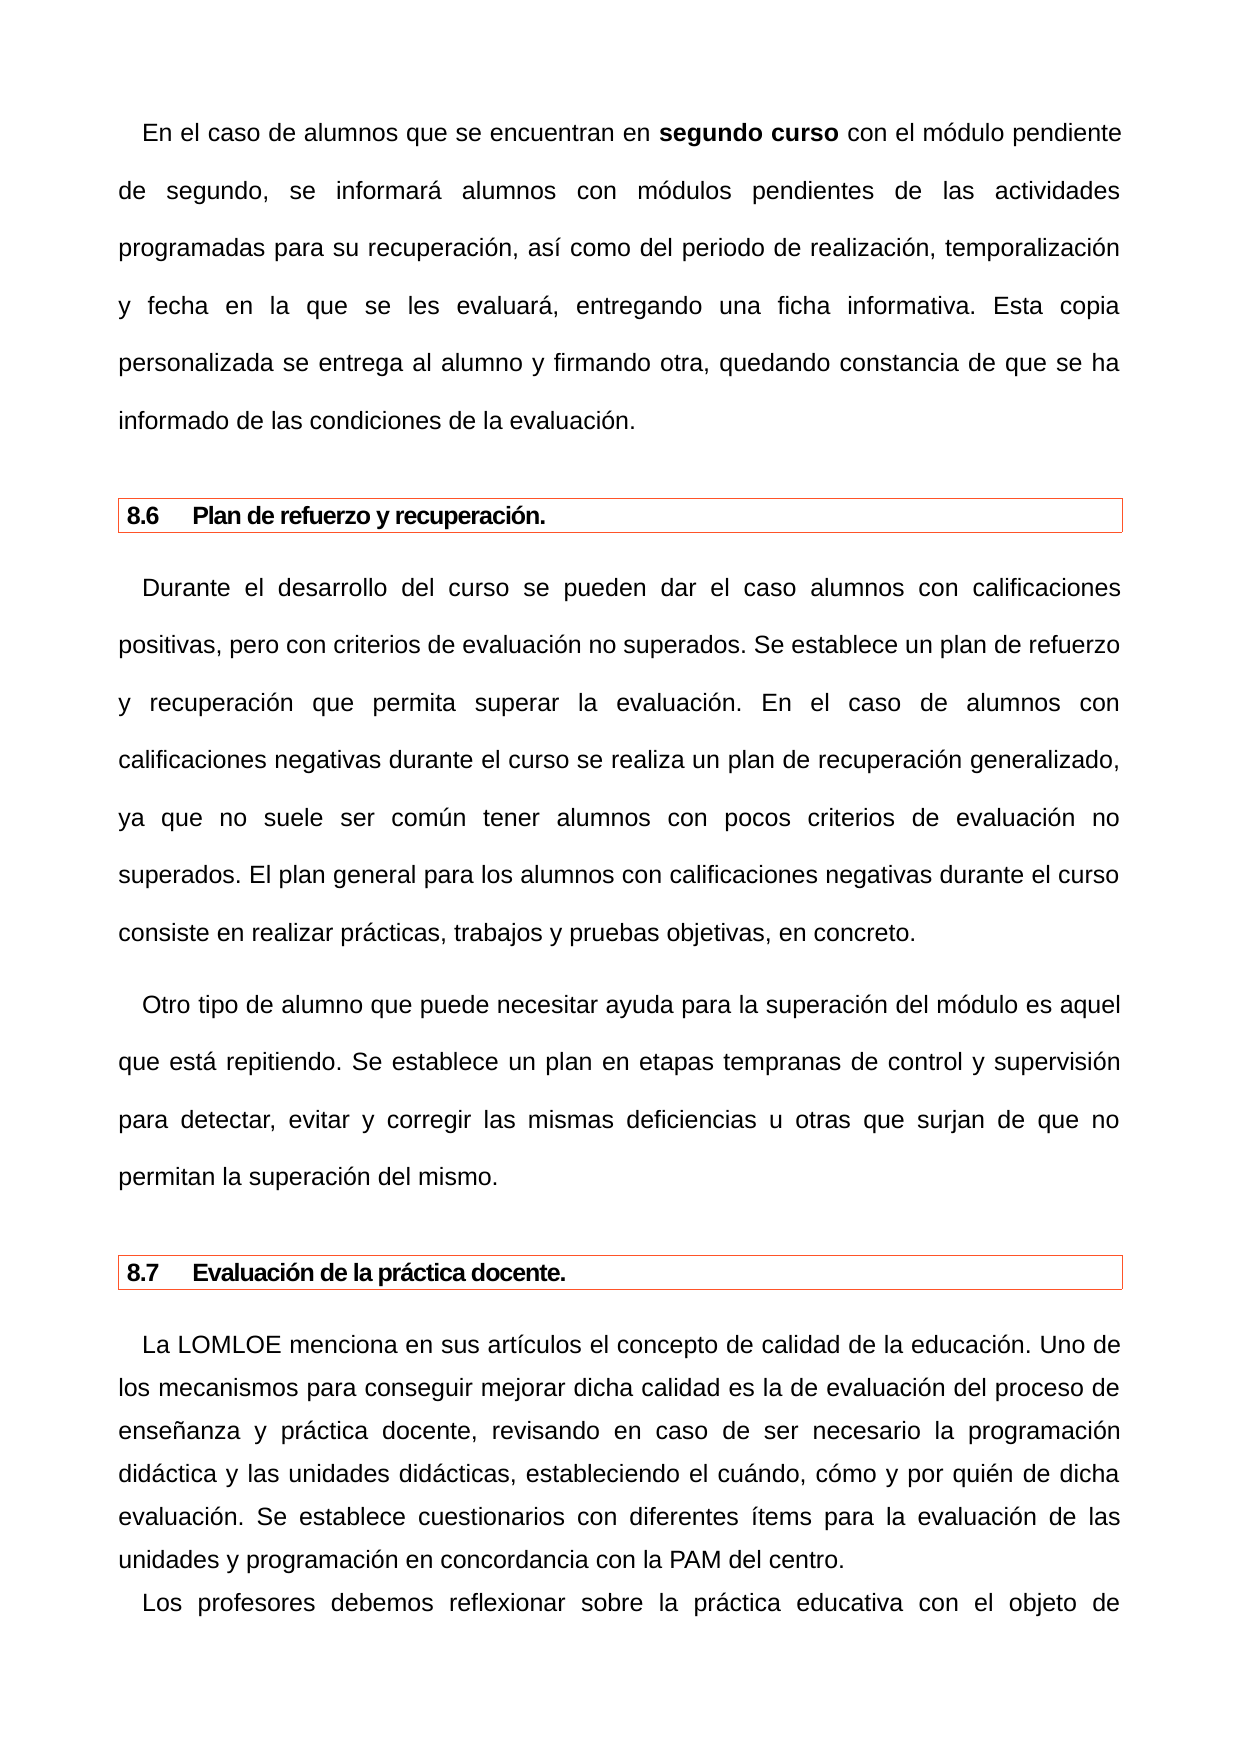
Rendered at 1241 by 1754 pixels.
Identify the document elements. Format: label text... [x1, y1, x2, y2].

subtitle Plan de refuerzo y recuperación. [119, 499, 1122, 532]
text Los profesores debemos reflexionar sobre la práctica educativa con el objeto de [118, 1588, 1122, 1617]
text Durante el desarrollo del curso se pueden dar el caso alumnos con calificaciones positivas, pero con criterios de evaluación no superados. Se establece un plan de refuerzo y recuperación que permita superar la evaluación. En el caso de alumnos con calificaciones negativas durante el curso se realiza un plan de recuperación generalizado, ya que no suele ser común tener alumnos con pocos criterios de evaluación no superados. El plan general para los alumnos con calificaciones negativas durante el curso consiste en realizar prácticas, trabajos y pruebas objetivas, en concreto. [118, 573, 1122, 947]
text Otro tipo de alumno que puede necesitar ayuda para la superación del módulo es aquel que está repitiendo. Se establece un plan en etapas tempranas de control y supervisión para detectar, evitar y corregir las mismas deficiencias u otras que surjan de que no permitan la superación del mismo. [118, 990, 1122, 1191]
text La LOMLOE menciona en sus artículos el concepto de calidad de la educación. Uno de los mecanismos para conseguir mejorar dicha calidad es la de evaluación del proceso de enseñanza y práctica docente, revisando en caso de ser necesario la programación didáctica y las unidades didácticas, estableciendo el cuándo, cómo y por quién de dicha evaluación. Se establece cuestionarios con diferentes ítems para la evaluación de las unidades y programación en concordancia con la PAM del centro. [118, 1329, 1122, 1574]
subtitle Evaluación de la práctica docente. [119, 1256, 1122, 1289]
text En el caso de alumnos que se encuentran en segundo curso con el módulo pendiente de segundo, se informará alumnos con módulos pendientes de las actividades programadas para su recuperación, así como del periodo de realización, temporalización y fecha en la que se les evaluará, entregando una ficha informativa. Esta copia personalizada se entrega al alumno y firmando otra, quedando constancia de que se ha informado de las condiciones de la evaluación. [118, 118, 1122, 434]
